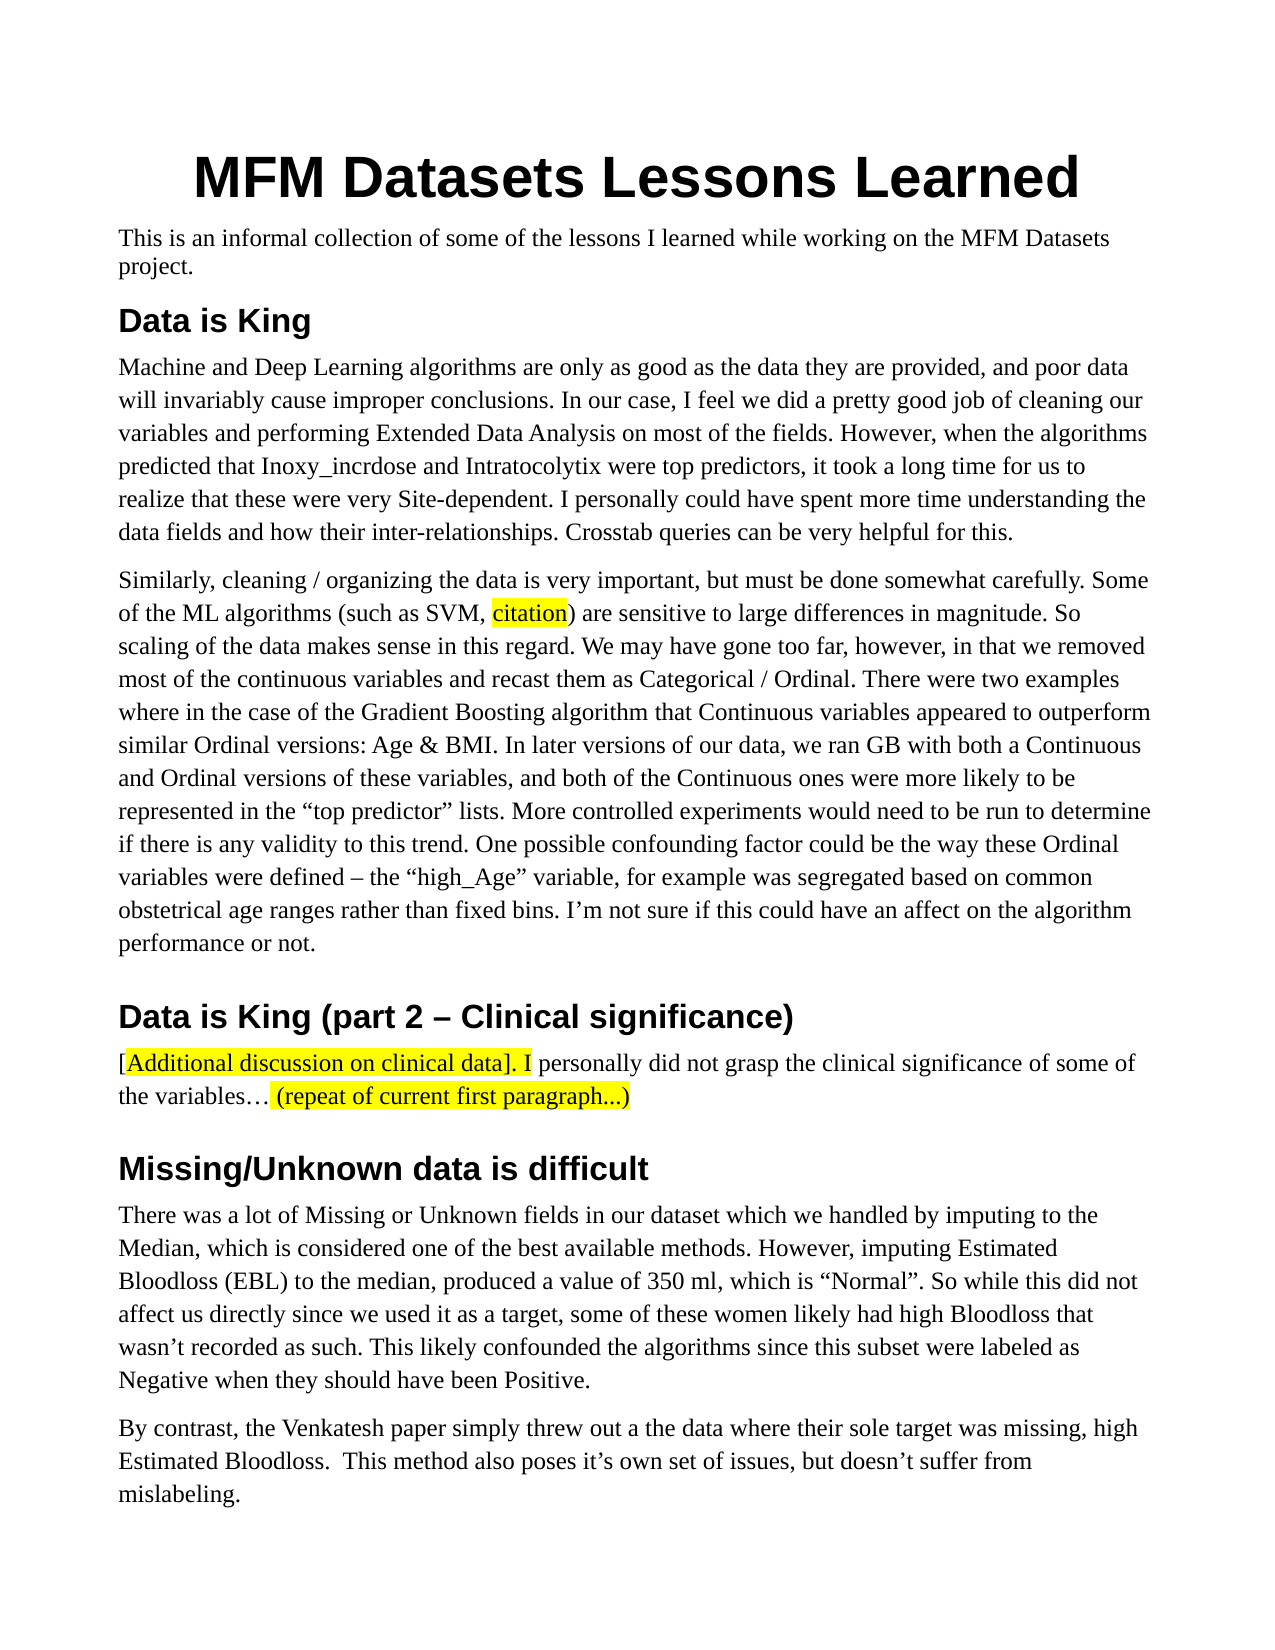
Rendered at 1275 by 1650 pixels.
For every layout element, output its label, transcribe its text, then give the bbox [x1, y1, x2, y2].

text [Additional discussion on clinical data]. I personally did not grasp the clinical significance of some of the variables… (repeat of current first paragraph...) [118, 1048, 1157, 1109]
subtitle Missing/Unknown data is difficult [118, 1149, 1157, 1188]
subtitle Data is King (part 2 – Clinical significance) [118, 997, 1157, 1035]
text This is an informal collection of some of the lessons I learned while working on the MFM Datasets project. [118, 223, 1157, 280]
text Similarly, cleaning / organizing the data is very important, but must be done somewhat carefully. Some of the ML algorithms (such as SVM, citation) are sensitive to large differences in magnitude. So scaling of the data makes sense in this regard. We may have gone too far, however, in that we removed most of the continuous variables and recast them as Categorical / Ordinal. There were two examples where in the case of the Gradient Boosting algorithm that Continuous variables appeared to outperform similar Ordinal versions: Age & BMI. In later versions of our data, we ran GB with both a Continuous and Ordinal versions of these variables, and both of the Continuous ones were more likely to be represented in the “top predictor” lists. More controlled experiments would need to be run to determine if there is any validity to this trend. One possible confounding factor could be the way these Ordinal variables were defined – the “high_Age” variable, for example was segregated based on common obstetrical age ranges rather than fixed bins. I’m not sure if this could have an affect on the algorithm performance or not. [118, 565, 1157, 957]
subtitle Data is King [118, 301, 1157, 340]
title MFM Datasets Lessons Learned [118, 143, 1157, 210]
text There was a lot of Missing or Unknown fields in our dataset which we handled by imputing to the Median, which is considered one of the best available methods. However, imputing Estimated Bloodloss (EBL) to the median, produced a value of 350 ml, which is “Normal”. So while this did not affect us directly since we used it as a target, some of these women likely had high Bloodloss that wasn’t recorded as such. This likely confounded the algorithms since this subset were labeled as Negative when they should have been Positive. [118, 1200, 1157, 1394]
text By contrast, the Venkatesh paper simply threw out a the data where their sole target was missing, high Estimated Bloodloss. This method also poses it’s own set of issues, but doesn’t suffer from mislabeling. [118, 1413, 1157, 1508]
text Machine and Deep Learning algorithms are only as good as the data they are provided, and poor data will invariably cause improper conclusions. In our case, I feel we did a pretty good job of cleaning our variables and performing Extended Data Analysis on most of the fields. However, when the algorithms predicted that Inoxy_incrdose and Intratocolytix were top predictors, it took a long time for us to realize that these were very Site-dependent. I personally could have spent more time understanding the data fields and how their inter-relationships. Crosstab queries can be very helpful for this. [118, 352, 1157, 546]
